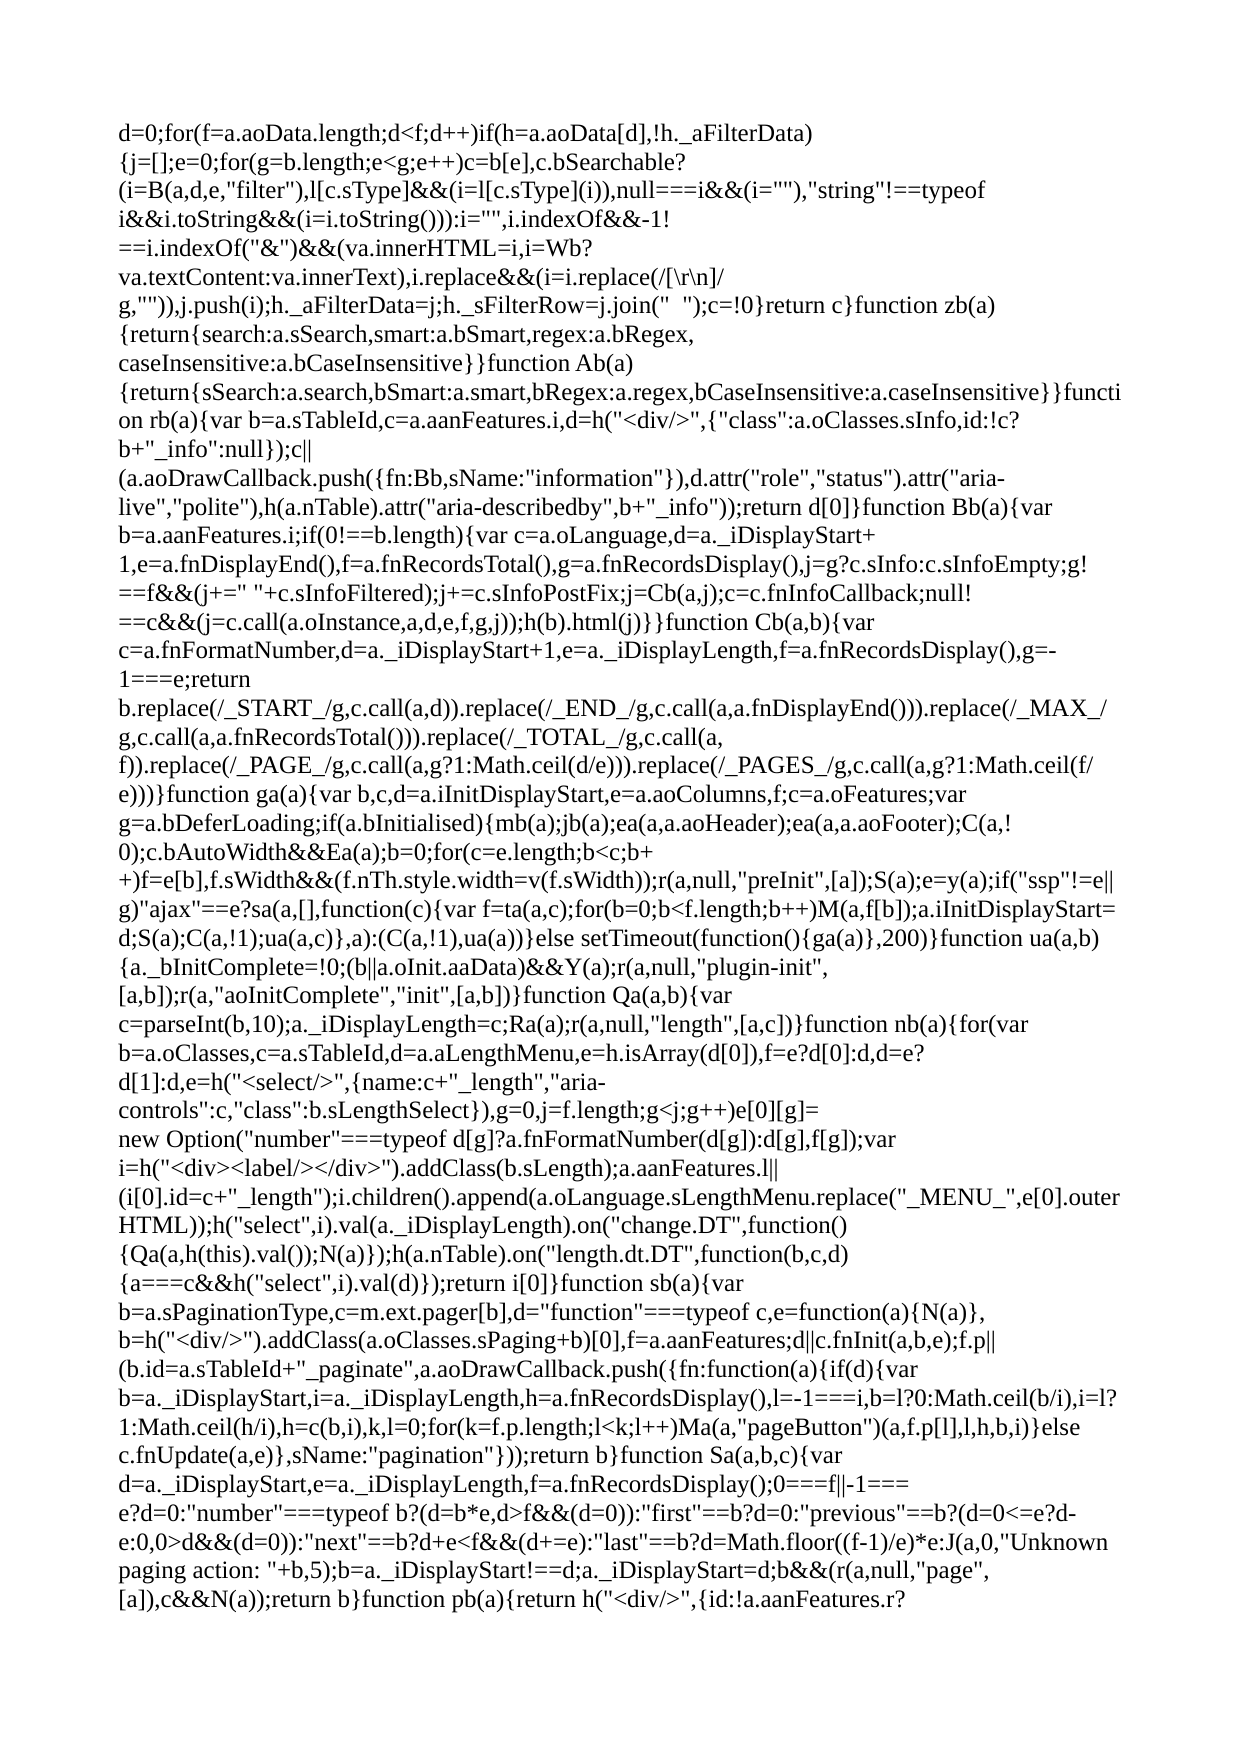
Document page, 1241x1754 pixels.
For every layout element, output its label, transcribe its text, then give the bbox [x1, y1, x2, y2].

text caseInsensitive:a.bCaseInsensitive}}function Ab(a){return{sSearch:a.search,bSmart:a.smart,bRegex:a.regex,bCaseInsensitive:a.caseInsensitive}}function rb(a){var b=a.sTableId,c=a.aanFeatures.i,d=h("<div/>",{"class":a.oClasses.sInfo,id:!c?b+"_info":null});c||(a.aoDrawCallback.push({fn:Bb,sName:"information"}),d.attr("role","status").attr("aria-live","polite"),h(a.nTable).attr("aria-describedby",b+"_info"));return d[0]}function Bb(a){var b=a.aanFeatures.i;if(0!==b.length){var c=a.oLanguage,d=a._iDisplayStart+ [118, 348, 1122, 549]
text new Option("number"===typeof d[g]?a.fnFormatNumber(d[g]):d[g],f[g]);var i=h("<div><label/></div>").addClass(b.sLength);a.aanFeatures.l||(i[0].id=c+"_length");i.children().append(a.oLanguage.sLengthMenu.replace("_MENU_",e[0].outerHTML));h("select",i).val(a._iDisplayLength).on("change.DT",function(){Qa(a,h(this).val());N(a)});h(a.nTable).on("length.dt.DT",function(b,c,d){a===c&&h("select",i).val(d)});return i[0]}function sb(a){var b=a.sPaginationType,c=m.ext.pager[b],d="function"===typeof c,e=function(a){N(a)}, [118, 1124, 1122, 1326]
text b=h("<div/>").addClass(a.oClasses.sPaging+b)[0],f=a.aanFeatures;d||c.fnInit(a,b,e);f.p||(b.id=a.sTableId+"_paginate",a.aoDrawCallback.push({fn:function(a){if(d){var b=a._iDisplayStart,i=a._iDisplayLength,h=a.fnRecordsDisplay(),l=-1===i,b=l?0:Math.ceil(b/i),i=l?1:Math.ceil(h/i),h=c(b,i),k,l=0;for(k=f.p.length;l<k;l++)Ma(a,"pageButton")(a,f.p[l],l,h,b,i)}else c.fnUpdate(a,e)},sName:"pagination"}));return b}function Sa(a,b,c){var d=a._iDisplayStart,e=a._iDisplayLength,f=a.fnRecordsDisplay();0===f||-1=== [118, 1326, 1122, 1498]
text 1,e=a.fnDisplayEnd(),f=a.fnRecordsTotal(),g=a.fnRecordsDisplay(),j=g?c.sInfo:c.sInfoEmpty;g!==f&&(j+=" "+c.sInfoFiltered);j+=c.sInfoPostFix;j=Cb(a,j);c=c.fnInfoCallback;null!==c&&(j=c.call(a.oInstance,a,d,e,f,g,j));h(b).html(j)}}function Cb(a,b){var c=a.fnFormatNumber,d=a._iDisplayStart+1,e=a._iDisplayLength,f=a.fnRecordsDisplay(),g=-1===e;return b.replace(/_START_/g,c.call(a,d)).replace(/_END_/g,c.call(a,a.fnDisplayEnd())).replace(/_MAX_/g,c.call(a,a.fnRecordsTotal())).replace(/_TOTAL_/g,c.call(a, [118, 549, 1122, 751]
text d;S(a);C(a,!1);ua(a,c)},a):(C(a,!1),ua(a))}else setTimeout(function(){ga(a)},200)}function ua(a,b){a._bInitComplete=!0;(b||a.oInit.aaData)&&Y(a);r(a,null,"plugin-init",[a,b]);r(a,"aoInitComplete","init",[a,b])}function Qa(a,b){var c=parseInt(b,10);a._iDisplayLength=c;Ra(a);r(a,null,"length",[a,c])}function nb(a){for(var b=a.oClasses,c=a.sTableId,d=a.aLengthMenu,e=h.isArray(d[0]),f=e?d[0]:d,d=e?d[1]:d,e=h("<select/>",{name:c+"_length","aria-controls":c,"class":b.sLengthSelect}),g=0,j=f.length;g<j;g++)e[0][g]= [118, 923, 1122, 1124]
text d=0;for(f=a.aoData.length;d<f;d++)if(h=a.aoData[d],!h._aFilterData){j=[];e=0;for(g=b.length;e<g;e++)c=b[e],c.bSearchable?(i=B(a,d,e,"filter"),l[c.sType]&&(i=l[c.sType](i)),null===i&&(i=""),"string"!==typeof i&&i.toString&&(i=i.toString())):i="",i.indexOf&&-1!==i.indexOf("&")&&(va.innerHTML=i,i=Wb?va.textContent:va.innerText),i.replace&&(i=i.replace(/[\r\n]/g,"")),j.push(i);h._aFilterData=j;h._sFilterRow=j.join(" ");c=!0}return c}function zb(a){return{search:a.sSearch,smart:a.bSmart,regex:a.bRegex, [118, 118, 1122, 348]
text e?d=0:"number"===typeof b?(d=b*e,d>f&&(d=0)):"first"==b?d=0:"previous"==b?(d=0<=e?d-e:0,0>d&&(d=0)):"next"==b?d+e<f&&(d+=e):"last"==b?d=Math.floor((f-1)/e)*e:J(a,0,"Unknown paging action: "+b,5);b=a._iDisplayStart!==d;a._iDisplayStart=d;b&&(r(a,null,"page",[a]),c&&N(a));return b}function pb(a){return h("<div/>",{id:!a.aanFeatures.r? [118, 1498, 1122, 1613]
text f)).replace(/_PAGE_/g,c.call(a,g?1:Math.ceil(d/e))).replace(/_PAGES_/g,c.call(a,g?1:Math.ceil(f/e)))}function ga(a){var b,c,d=a.iInitDisplayStart,e=a.aoColumns,f;c=a.oFeatures;var g=a.bDeferLoading;if(a.bInitialised){mb(a);jb(a);ea(a,a.aoHeader);ea(a,a.aoFooter);C(a,!0);c.bAutoWidth&&Ea(a);b=0;for(c=e.length;b<c;b++)f=e[b],f.sWidth&&(f.nTh.style.width=v(f.sWidth));r(a,null,"preInit",[a]);S(a);e=y(a);if("ssp"!=e||g)"ajax"==e?sa(a,[],function(c){var f=ta(a,c);for(b=0;b<f.length;b++)M(a,f[b]);a.iInitDisplayStart= [118, 751, 1122, 923]
